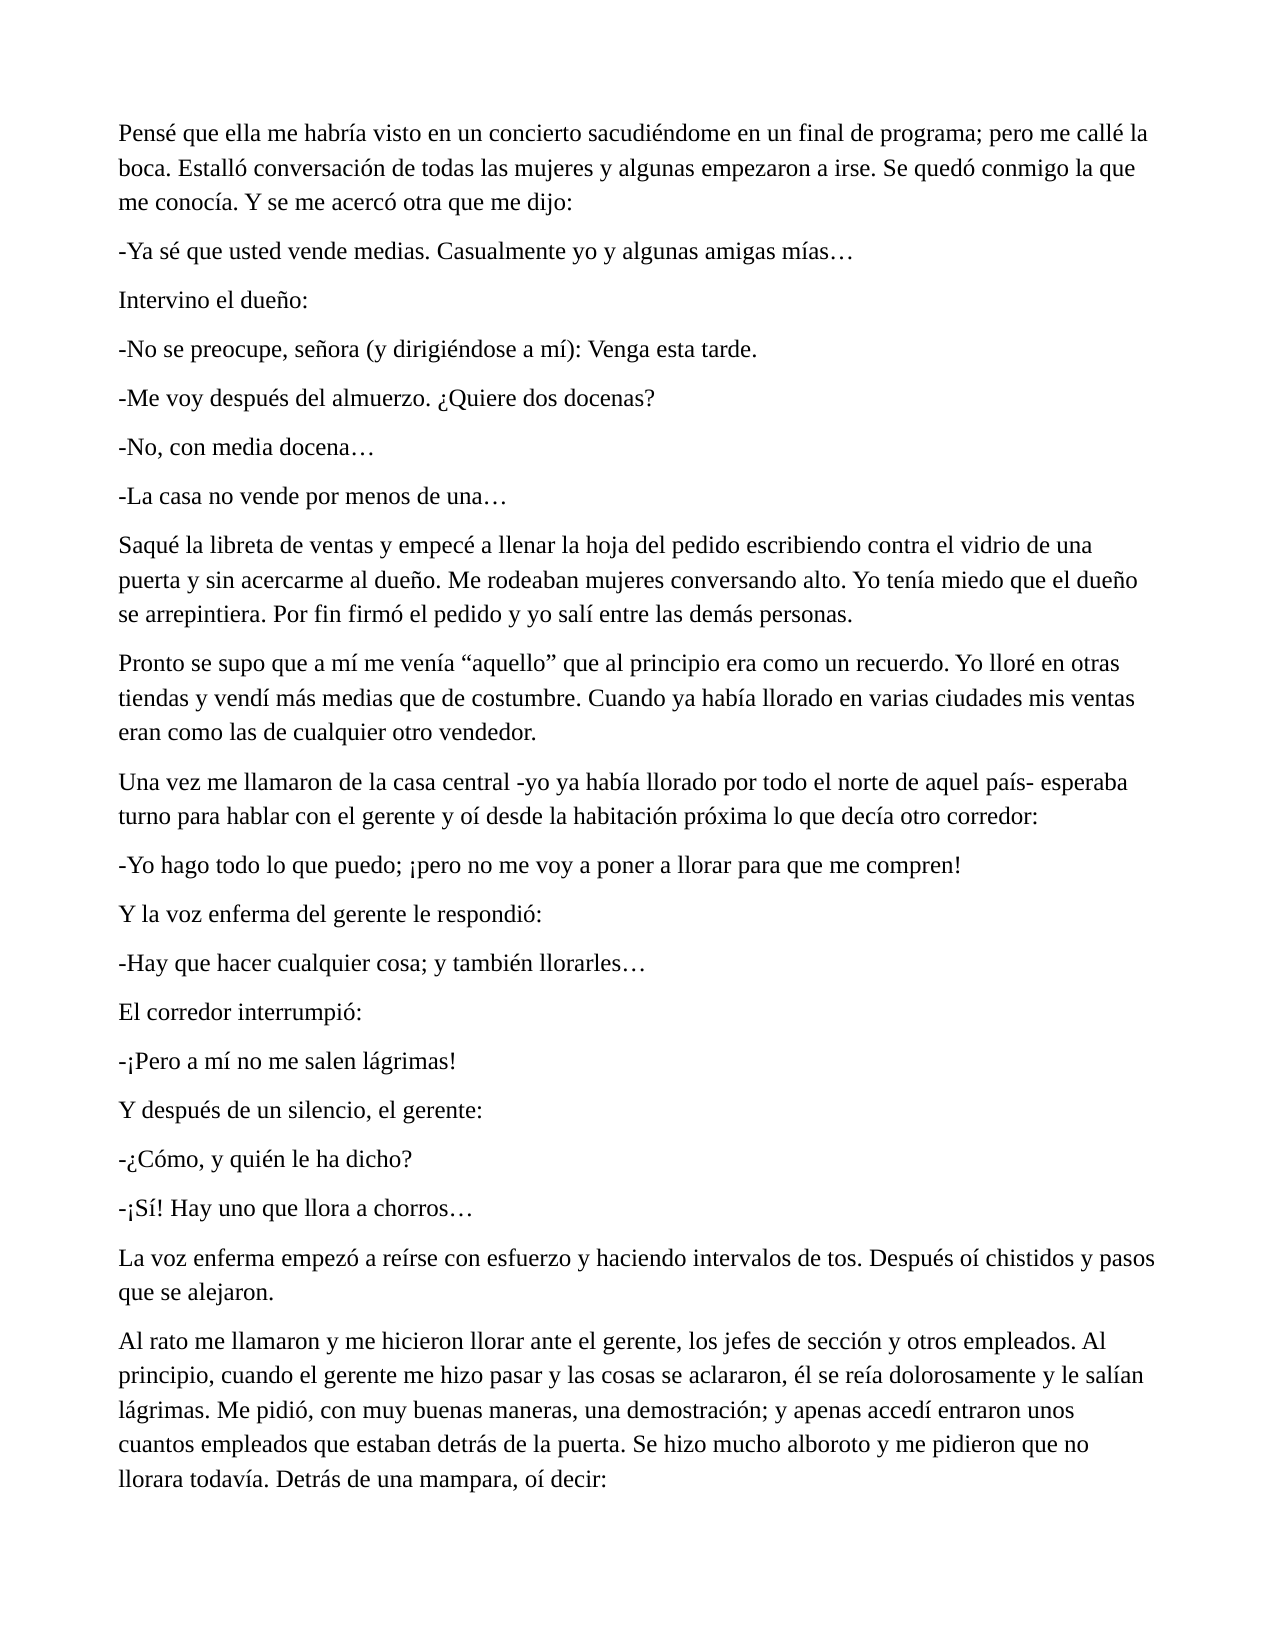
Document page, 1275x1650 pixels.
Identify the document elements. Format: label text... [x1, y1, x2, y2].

text -¡Sí! Hay uno que llora a chorros… [118, 1193, 1157, 1222]
text -La casa no vende por menos de una… [118, 481, 1157, 510]
text -¿Cómo, y quién le ha dicho? [118, 1144, 1157, 1173]
text Al rato me llamaron y me hicieron llorar ante el gerente, los jefes de sección y otros empleados. Al principio, cuando el gerente me hizo pasar y las cosas se aclararon, él se reía dolorosamente y le salían lágrimas. Me pidió, con muy buenas maneras, una demostración; y apenas accedí entraron unos cuantos empleados que estaban detrás de la puerta. Se hizo mucho alboroto y me pidieron que no llorara todavía. Detrás de una mampara, oí decir: [118, 1326, 1157, 1493]
text Y la voz enferma del gerente le respondió: [118, 899, 1157, 928]
text -Me voy después del almuerzo. ¿Quiere dos docenas? [118, 383, 1157, 412]
text Y después de un silencio, el gerente: [118, 1095, 1157, 1124]
text Pronto se supo que a mí me venía “aquello” que al principio era como un recuerdo. Yo lloré en otras tiendas y vendí más medias que de costumbre. Cuando ya había llorado en varias ciudades mis ventas eran como las de cualquier otro vendedor. [118, 648, 1157, 746]
text La voz enferma empezó a reírse con esfuerzo y haciendo intervalos de tos. Después oí chistidos y pasos que se alejaron. [118, 1243, 1157, 1306]
text Pensé que ella me habría visto en un concierto sacudiéndome en un final de programa; pero me callé la boca. Estalló conversación de todas las mujeres y algunas empezaron a irse. Se quedó conmigo la que me conocía. Y se me acercó otra que me dijo: [118, 118, 1157, 216]
text El corredor interrumpió: [118, 997, 1157, 1026]
text -Ya sé que usted vende medias. Casualmente yo y algunas amigas mías… [118, 236, 1157, 265]
text Una vez me llamaron de la casa central -yo ya había llorado por todo el norte de aquel país- esperaba turno para hablar con el gerente y oí desde la habitación próxima lo que decía otro corredor: [118, 767, 1157, 830]
text -No, con media docena… [118, 432, 1157, 461]
text Intervino el dueño: [118, 285, 1157, 314]
text -¡Pero a mí no me salen lágrimas! [118, 1046, 1157, 1075]
text -Yo hago todo lo que puedo; ¡pero no me voy a poner a llorar para que me compren! [118, 850, 1157, 879]
text -Hay que hacer cualquier cosa; y también llorarles… [118, 948, 1157, 977]
text -No se preocupe, señora (y dirigiéndose a mí): Venga esta tarde. [118, 334, 1157, 363]
text Saqué la libreta de ventas y empecé a llenar la hoja del pedido escribiendo contra el vidrio de una puerta y sin acercarme al dueño. Me rodeaban mujeres conversando alto. Yo tenía miedo que el dueño se arrepintiera. Por fin firmó el pedido y yo salí entre las demás personas. [118, 531, 1157, 628]
